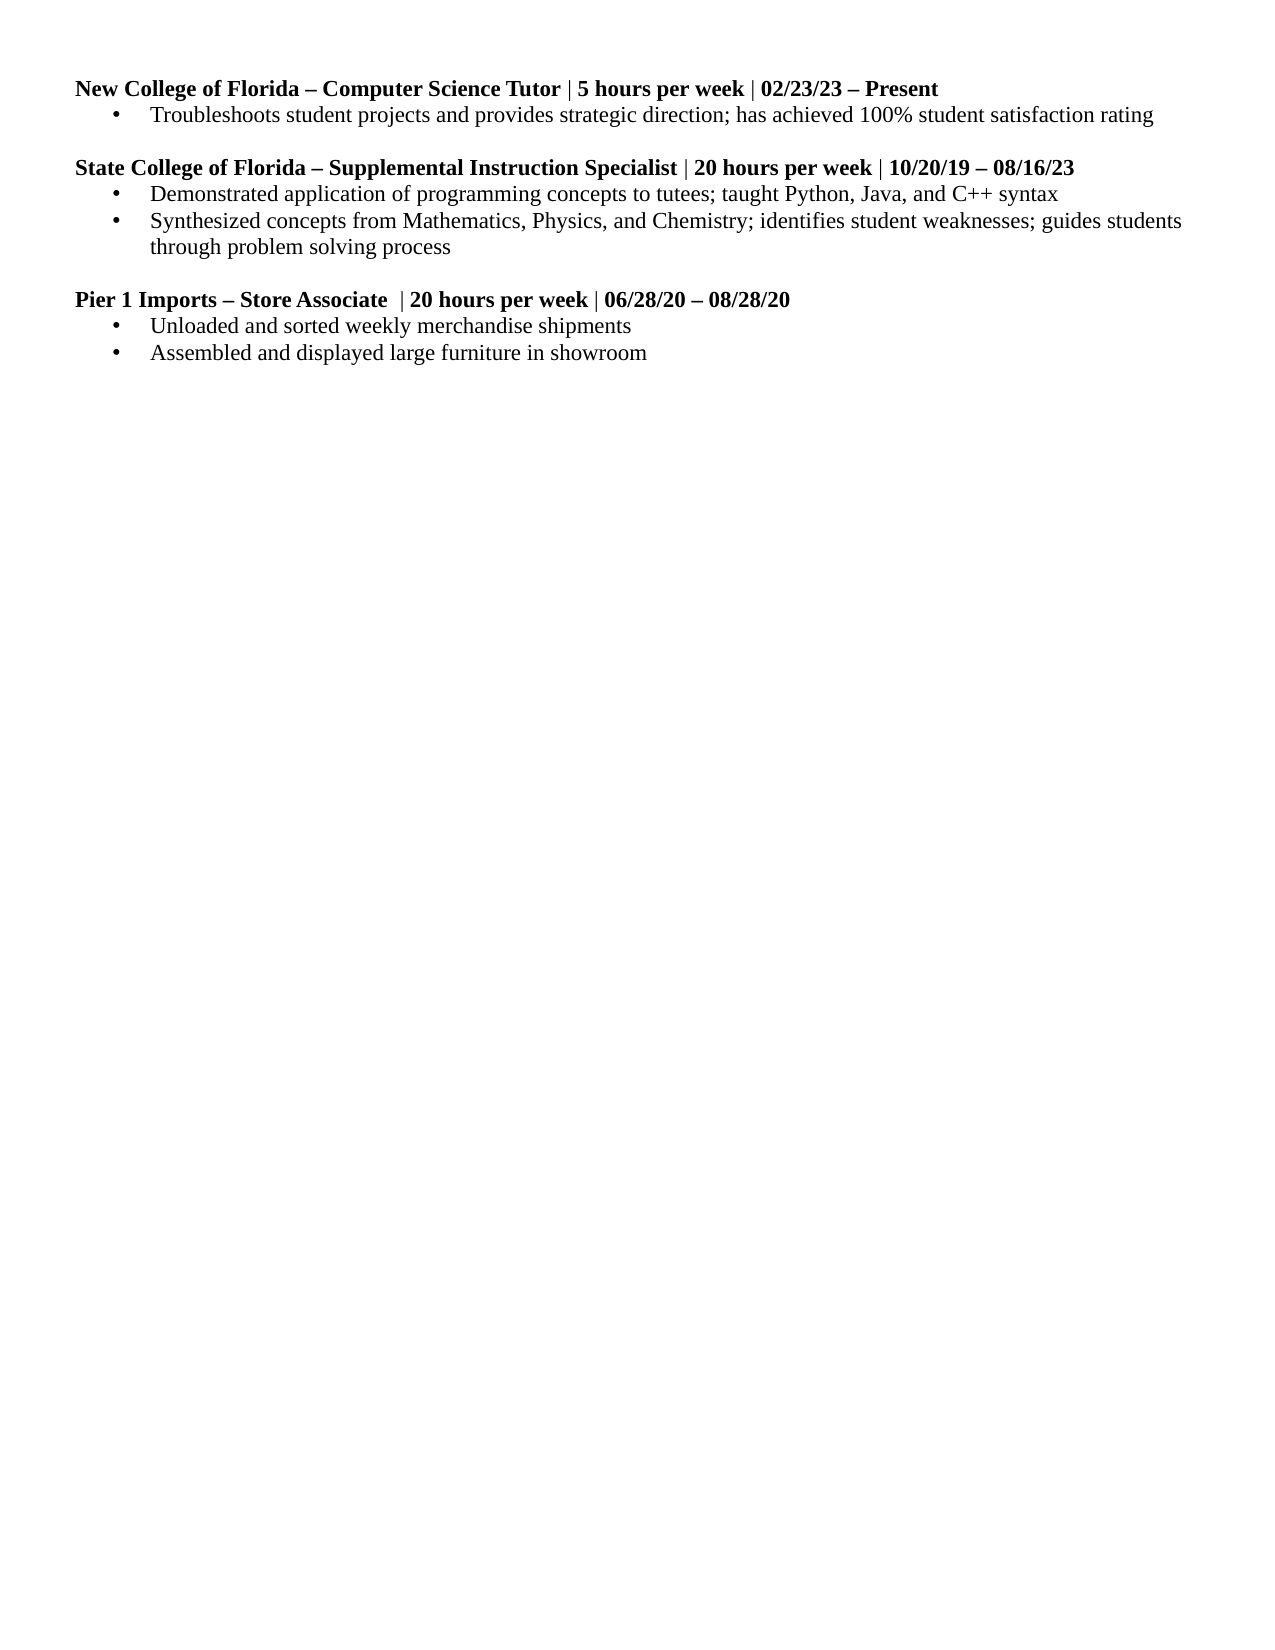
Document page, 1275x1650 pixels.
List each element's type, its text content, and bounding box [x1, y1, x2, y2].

list Troubleshoots student projects and provides strategic direction; has achieved 100% student satisfaction rating [112, 101, 1200, 128]
list Assembled and displayed large furniture in showroom [112, 338, 1200, 365]
text Pier 1 Imports – Store Associate | 20 hours per week | 06/28/20 – 08/28/20 [75, 286, 1200, 312]
text New College of Florida – Computer Science Tutor | 5 hours per week | 02/23/23 – Present [75, 75, 1200, 101]
list Synthesized concepts from Mathematics, Physics, and Chemistry; identifies student weaknesses; guides students through problem solving process [112, 207, 1200, 259]
list Demonstrated application of programming concepts to tutees; taught Python, Java, and C++ syntax [112, 180, 1200, 207]
list Unloaded and sorted weekly merchandise shipments [112, 312, 1200, 338]
text State College of Florida – Supplemental Instruction Specialist | 20 hours per week | 10/20/19 – 08/16/23 [75, 154, 1200, 180]
